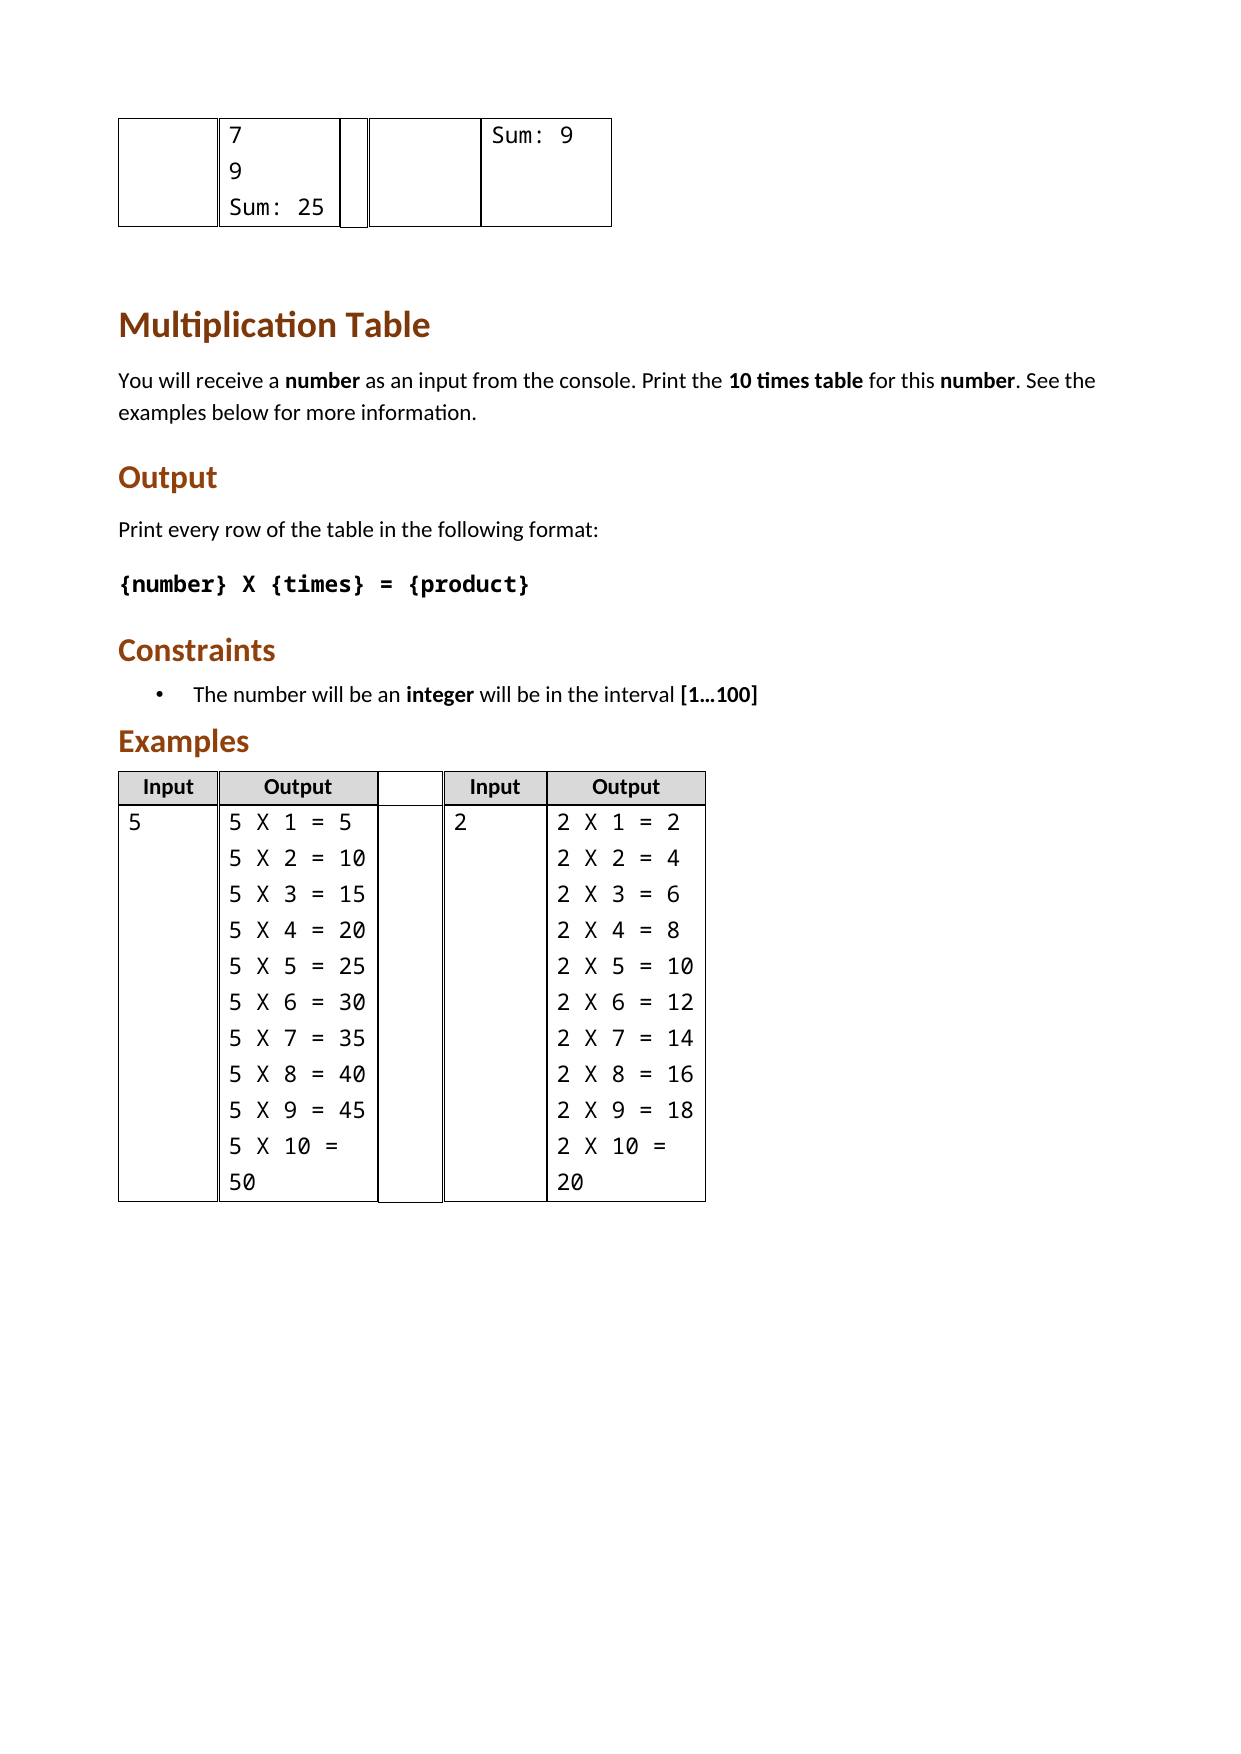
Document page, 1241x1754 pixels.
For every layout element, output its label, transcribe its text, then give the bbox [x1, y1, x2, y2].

text {number} X {times} = {product} [118, 568, 1122, 599]
table_cell 5 X 1 = 5 5 X 2 = 10 5 X 3 = 15 5 X 4 = 20 5 X 5 = 25 5 X 6 = 30 5 X 7 = 35 5 X 8 = 40 5 X 9 = 45 5 X 10 = 50 [220, 806, 377, 1201]
table_header Output [548, 772, 705, 804]
text You will receive a number as an input from the console. Print the 10 times table for this number. See the examples below for more information. [118, 366, 1122, 426]
text Examples [118, 720, 1122, 761]
table_cell 7 9 Sum: 25 [220, 119, 339, 226]
table_header Input [119, 772, 217, 804]
table_cell 2 [445, 806, 546, 1201]
table_header Input [445, 772, 546, 804]
table_cell 5 [119, 806, 217, 1201]
table_cell [341, 119, 367, 227]
table_header [379, 772, 442, 805]
table_header Output [220, 772, 377, 804]
text Output [118, 456, 1122, 496]
table_cell [379, 806, 442, 1202]
text Constraints [118, 629, 1122, 669]
text Print every row of the table in the following format: [118, 515, 1122, 543]
text Multiplication Table [118, 301, 1122, 347]
table_cell 2 X 1 = 2 2 X 2 = 4 2 X 3 = 6 2 X 4 = 8 2 X 5 = 10 2 X 6 = 12 2 X 7 = 14 2 X 8 = 16 2 X 9 = 18 2 X 10 = 20 [548, 806, 705, 1201]
list The number will be an integer will be in the interval [1…100] [156, 680, 1122, 708]
table_cell [370, 119, 480, 226]
table_cell [119, 119, 217, 226]
table_cell Sum: 9 [482, 119, 611, 226]
